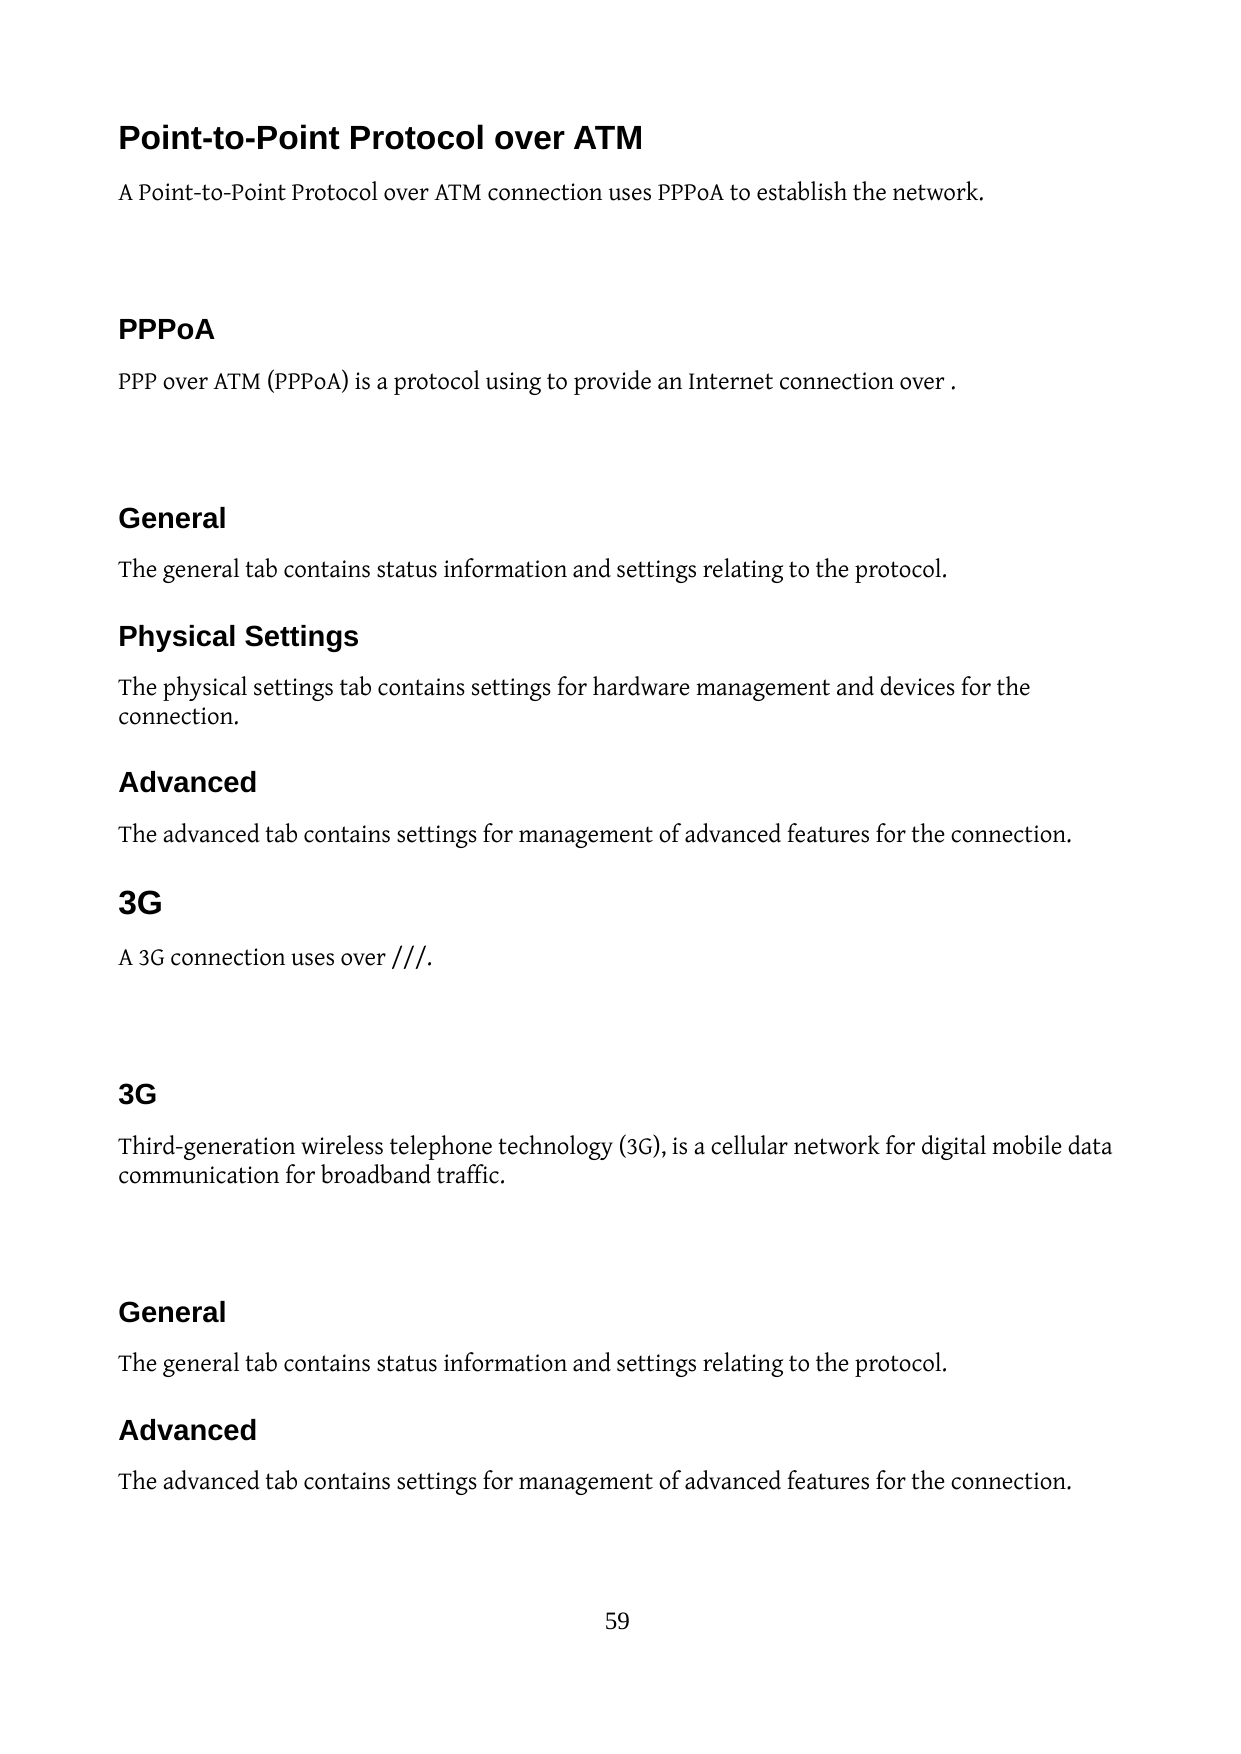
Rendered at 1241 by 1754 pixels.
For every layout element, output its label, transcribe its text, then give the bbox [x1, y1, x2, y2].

subtitle 3G [118, 883, 1122, 922]
subtitle General [118, 1295, 1122, 1328]
subtitle 3G [118, 1077, 1122, 1111]
text The physical settings tab contains settings for hardware management and devices for the connection. [118, 674, 1122, 731]
text The general tab contains status information and settings relating to the protocol. [118, 556, 1122, 585]
subtitle Physical Settings [118, 619, 1122, 652]
subtitle General [118, 501, 1122, 534]
subtitle PPPoA [118, 312, 1122, 346]
text The general tab contains status information and settings relating to the protocol. [118, 1350, 1122, 1379]
subtitle Point-to-Point Protocol over ATM [118, 118, 1122, 157]
subtitle Advanced [118, 765, 1122, 799]
text Third-generation wireless telephone technology (3G), is a cellular network for digital mobile data communication for broadband traffic. [118, 1132, 1122, 1190]
subtitle Advanced [118, 1413, 1122, 1446]
text PPP over ATM (PPPoA) is a protocol using to provide an Internet connection over . [118, 367, 1122, 396]
text A Point-to-Point Protocol over ATM connection uses PPPoA to establish the network. [118, 178, 1122, 207]
text The advanced tab contains settings for management of advanced features for the connection. [118, 820, 1122, 849]
text A 3G connection uses over ///. [118, 943, 1122, 972]
text The advanced tab contains settings for management of advanced features for the connection. [118, 1468, 1122, 1497]
